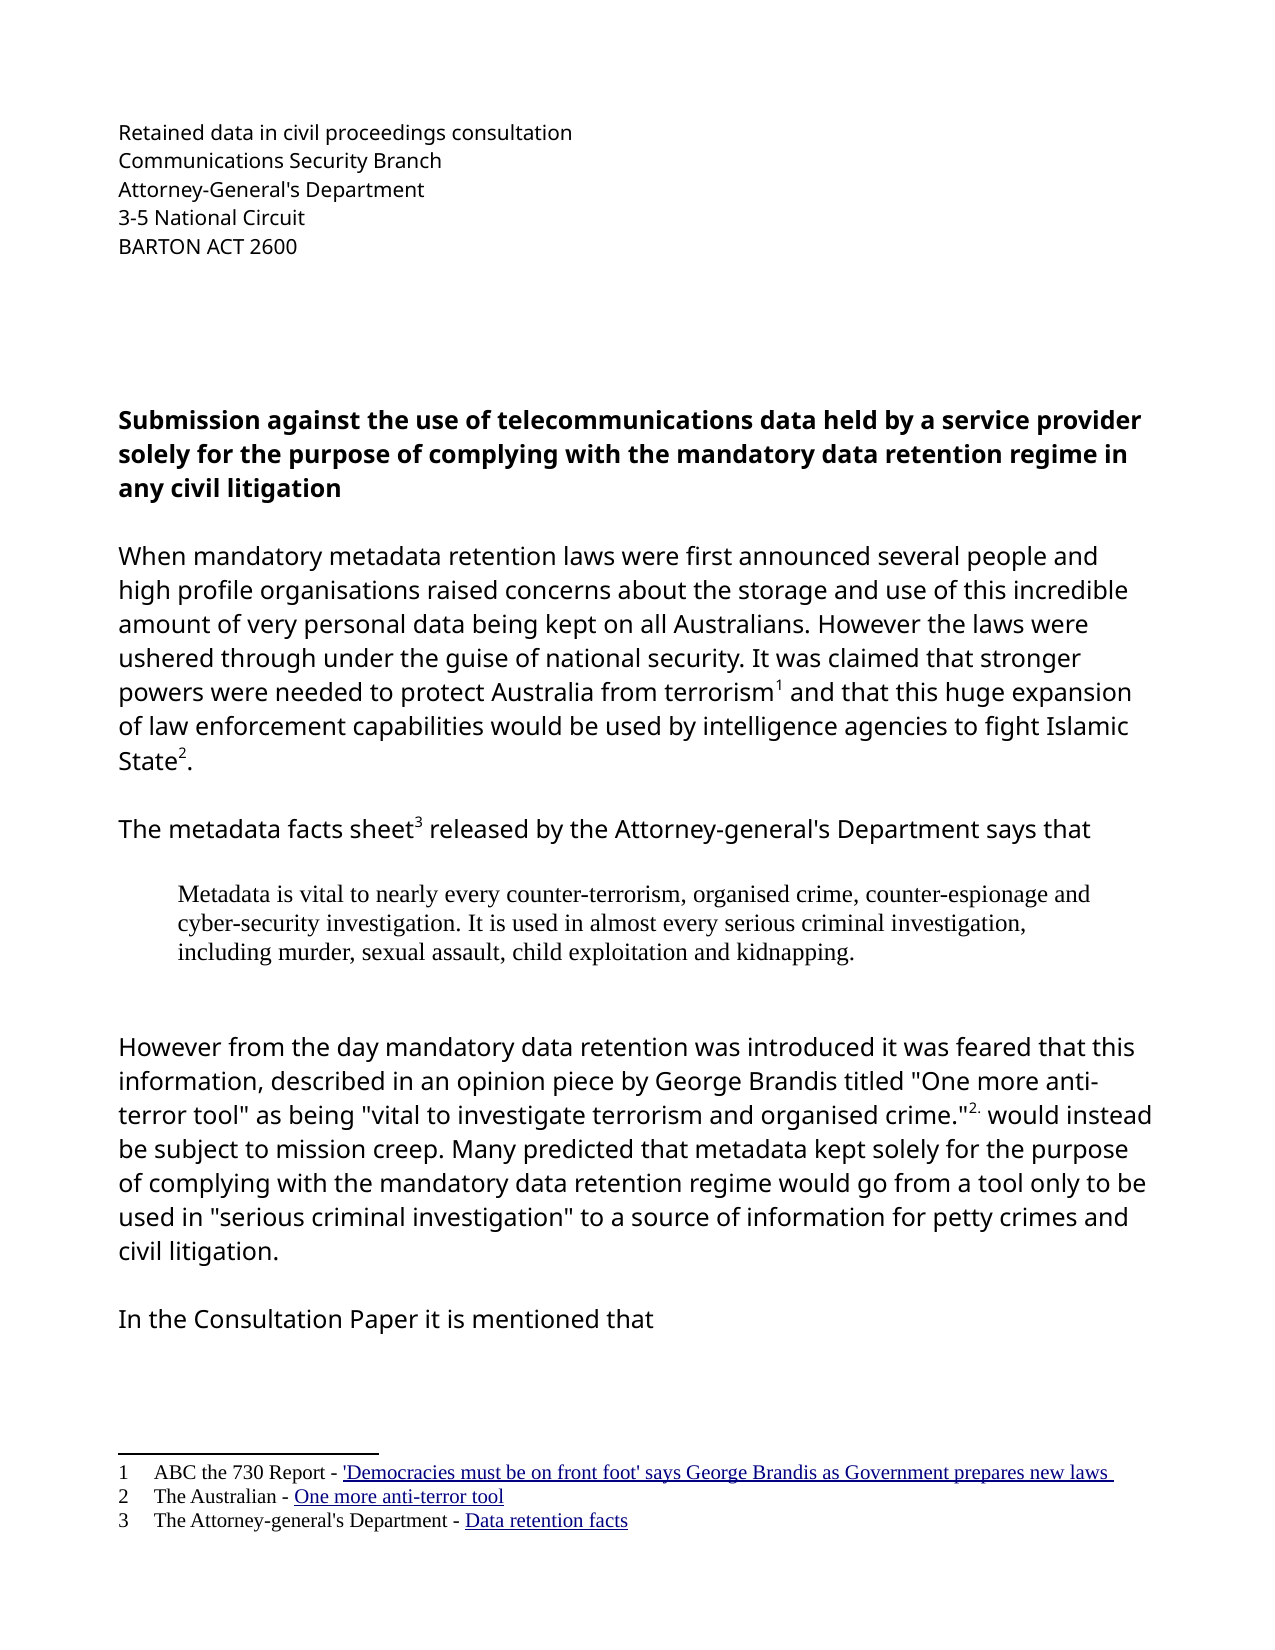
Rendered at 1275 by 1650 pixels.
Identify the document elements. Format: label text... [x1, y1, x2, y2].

text Metadata is vital to nearly every counter-terrorism, organised crime, counter-espionage and cyber-security investigation. It is used in almost every serious criminal investigation, including murder, sexual assault, child exploitation and kidnapping. [177, 879, 1098, 966]
text The metadata facts sheet released by the Attorney-general's Department says that [118, 811, 1157, 845]
text However from the day mandatory data retention was introduced it was feared that this information, described in an opinion piece by George Brandis titled "One more anti-terror tool" as being "vital to investigate terrorism and organised crime."2. would instead be subject to mission creep. Many predicted that metadata kept solely for the purpose of complying with the mandatory data retention regime would go from a tool only to be used in "serious criminal investigation" to a source of information for petty crimes and civil litigation. [118, 1029, 1157, 1268]
text 3-5 National Circuit [118, 203, 1157, 232]
text Retained data in civil proceedings consultation [118, 118, 1157, 147]
text The Attorney-general's Department - Data retention facts [118, 1508, 1157, 1532]
text When mandatory metadata retention laws were first announced several people and high profile organisations raised concerns about the storage and use of this incredible amount of very personal data being kept on all Australians. However the laws were ushered through under the guise of national security. It was claimed that stronger powers were needed to protect Australia from terrorism and that this huge expansion of law enforcement capabilities would be used by intelligence agencies to fight Islamic State. [118, 539, 1157, 777]
text In the Consultation Paper it is mentioned that [118, 1302, 1157, 1336]
text ABC the 730 Report - 'Democracies must be on front foot' says George Brandis as Government prepares new laws [118, 1460, 1157, 1484]
text The Australian - One more anti-terror tool [118, 1484, 1157, 1508]
text Attorney-General's Department [118, 175, 1157, 203]
text BARTON ACT 2600 [118, 232, 1157, 260]
text Submission against the use of telecommunications data held by a service provider solely for the purpose of complying with the mandatory data retention regime in any civil litigation [118, 402, 1157, 505]
text Communications Security Branch [118, 147, 1157, 175]
